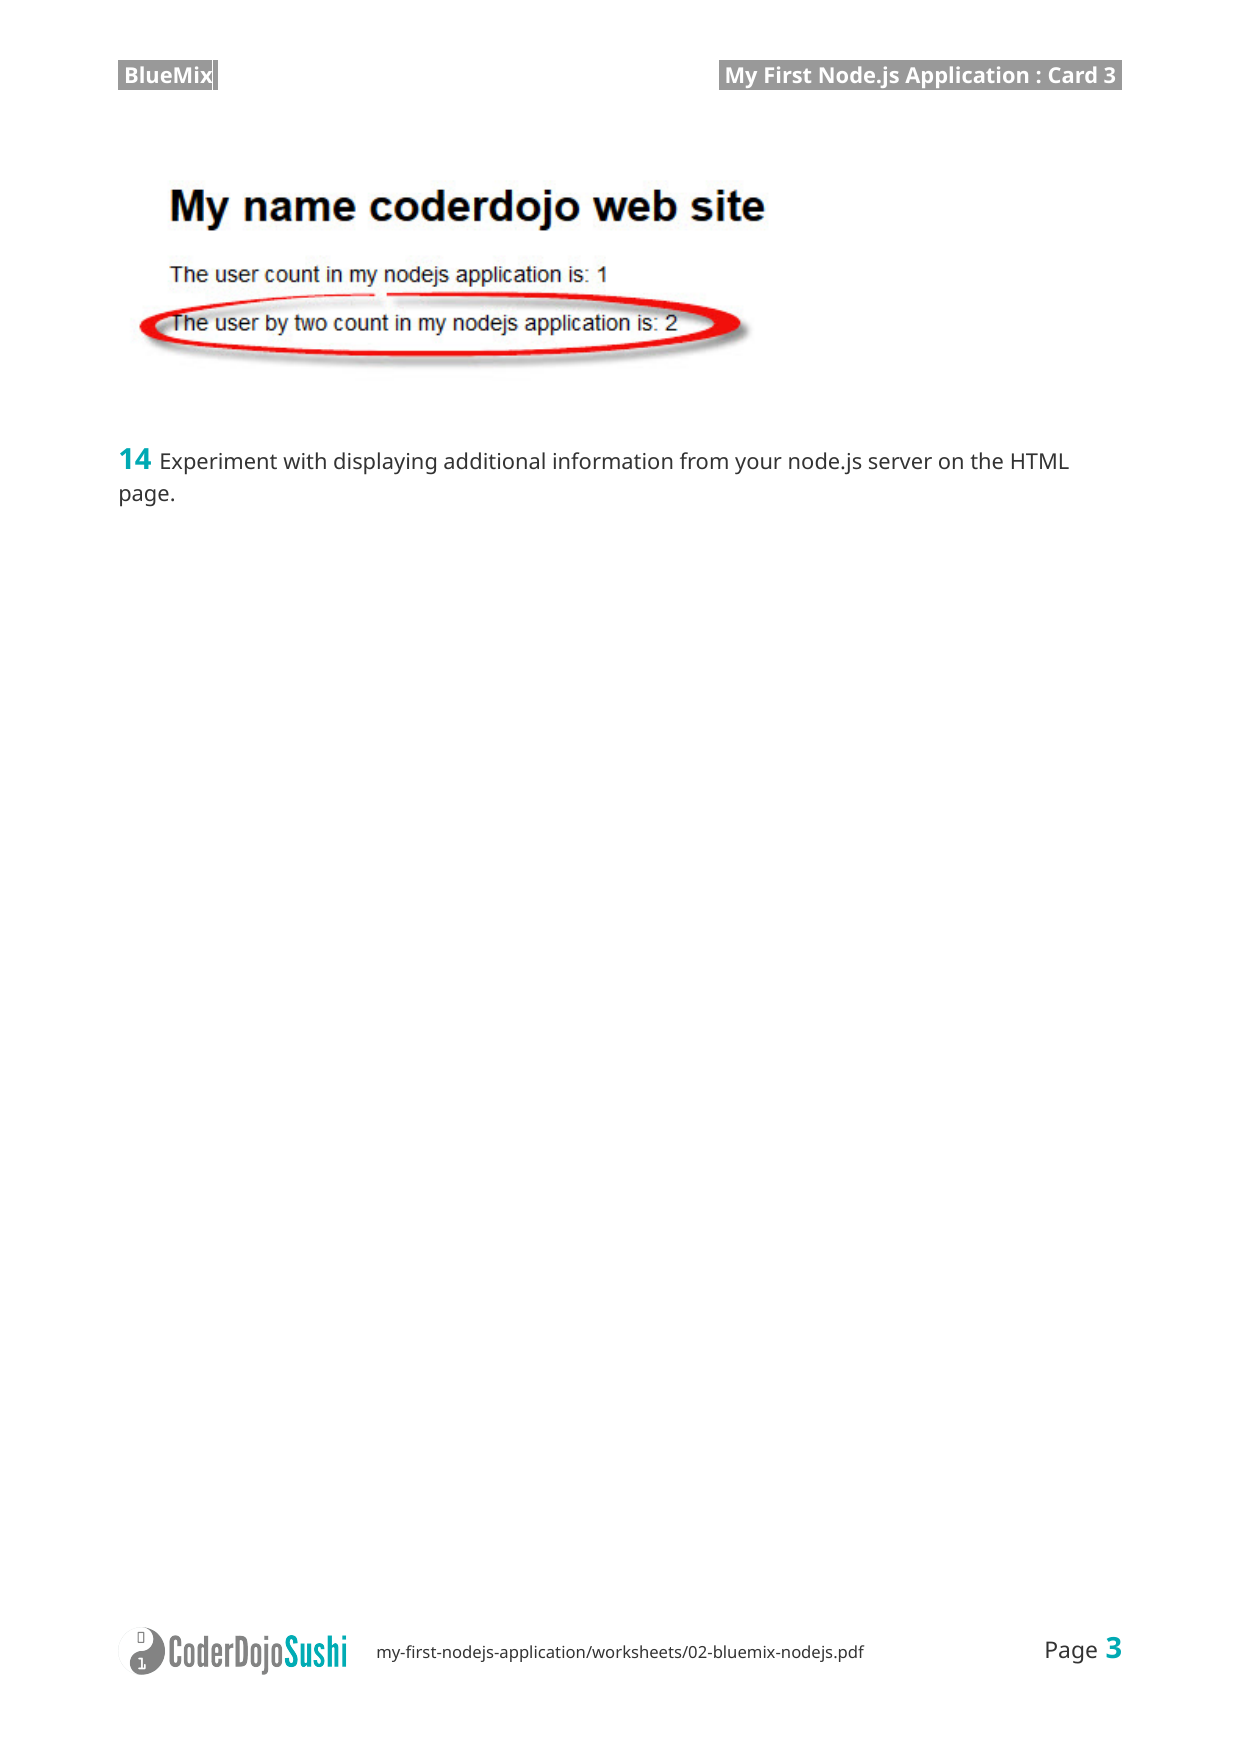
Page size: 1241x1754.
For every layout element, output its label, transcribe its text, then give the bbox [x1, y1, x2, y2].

text 14 Experiment with displaying additional information from your node.js server on the HTML page. [118, 438, 1122, 508]
